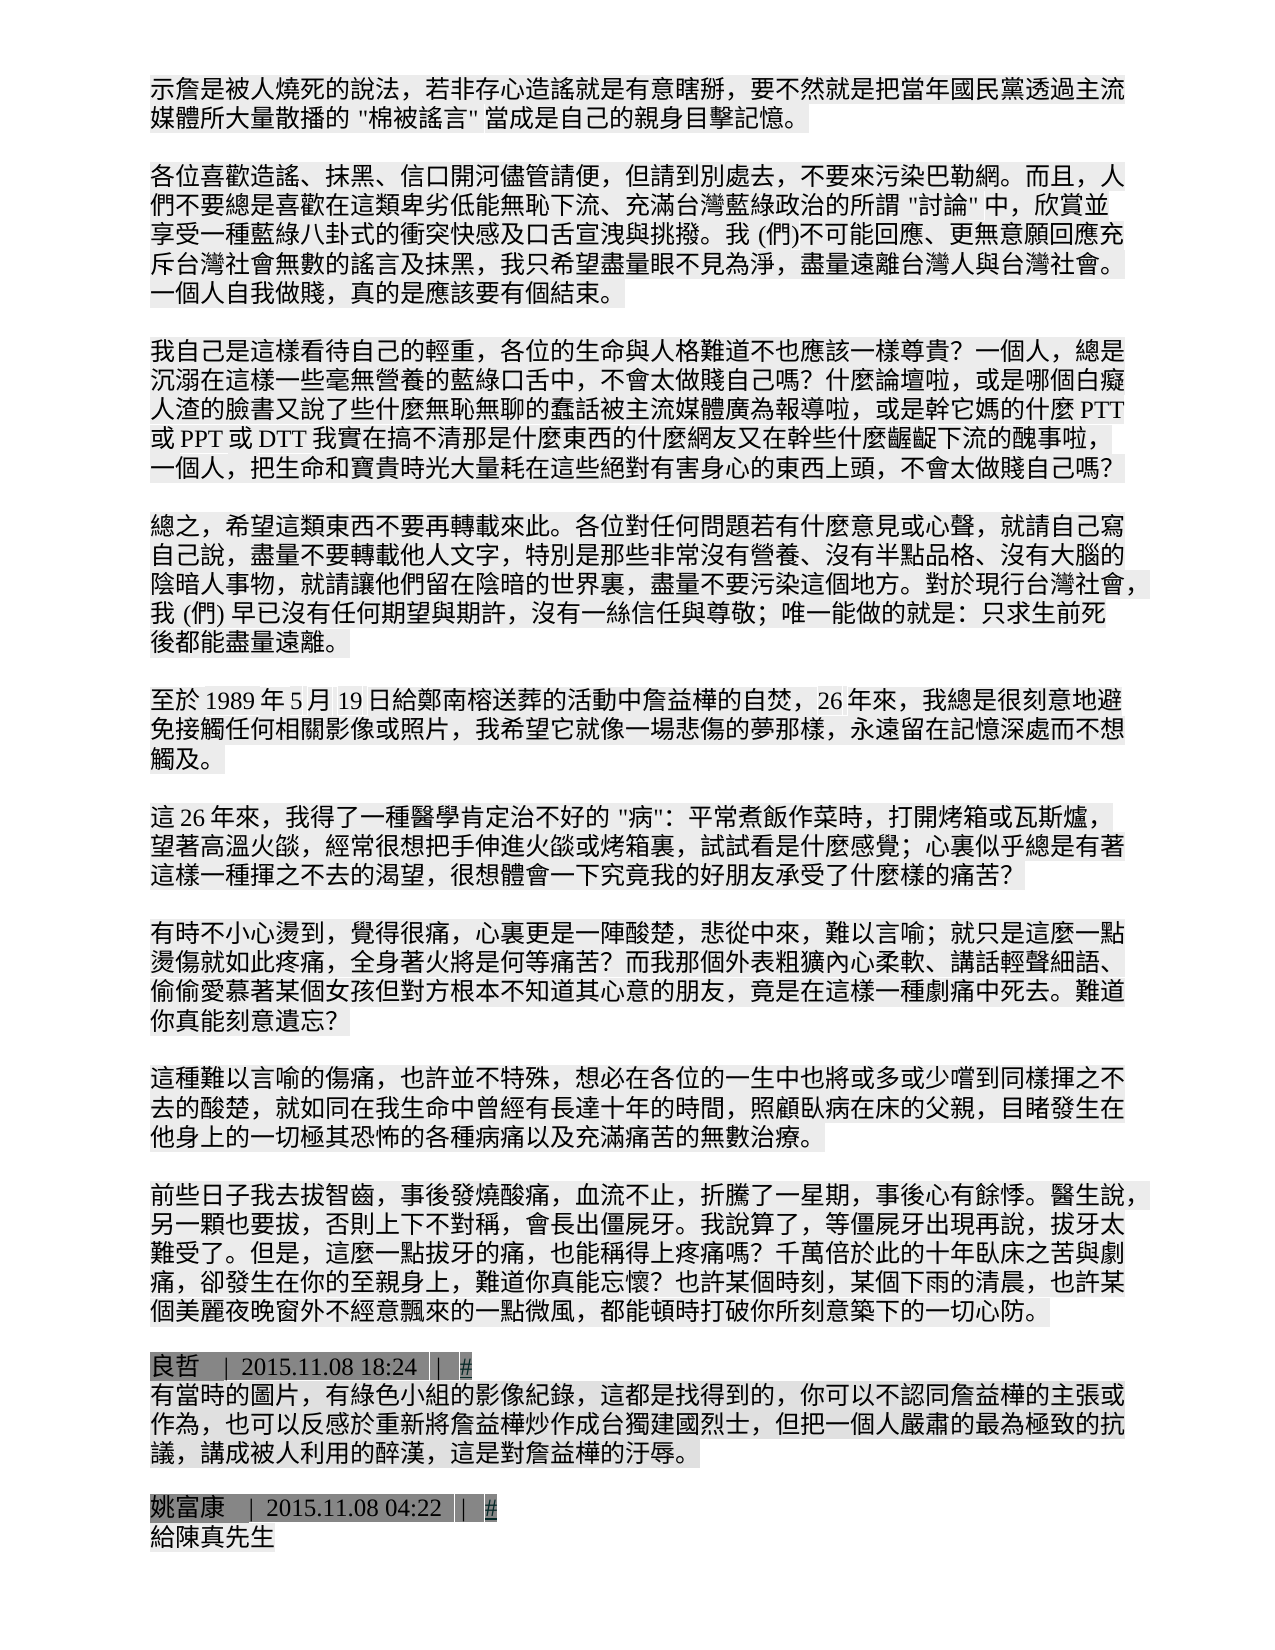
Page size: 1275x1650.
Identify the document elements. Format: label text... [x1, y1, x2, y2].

text 自我做賤的原因之二是：程度的完全不對等，熱情的不對等，誠信的不對等，品格的不對等，智能的不對等；大的對小的，高的對低的，明的對暗的，唐伯虎對馬文才，以命相許對 "出一張嘴"。 造個謠，撒個謊，不經大腦、不經良心地隨便信口開河道聽塗說兩句很容易，輕易就能把一個活生生的人名聲弄臭，弄成彷彿具有什麼爭議性、病態性或可鄙性的人格特質；糟蹋活人之餘，更能輕易蹧蹋死者。 胡扯、瞎掰、造謠及信口開河隨口說說很容易，但你要反駁他卻得長篇大論；絕大多數時候根本不可能澄清，因為你不是神，你不可能說出整個人生，不可能說完整個人事物的所有情節所有遭遇與所有來龍去脈，更不可能證明你的心；你只能啞巴吃黃蓮，任人長短，任人糟蹋，任人扭曲與抹黑。 回到這話題。黨外或早期的綠營裡頭，絕對沒有這樣一個所謂 "重要人物" 叫王啟煌。擔任阿扁的一些什麼碗糕基金會的幕僚，其 "重要性" 其實就跟一家公司裏頭的接線生或祕書小姐沒兩樣。 詹益樺不是偷偷自焚，他是在群眾的眼前自焚，哪來什麼兩名壯漢給他包棉被、扶著他像喝醉酒一般、搖搖晃晃地走路，胡說八道也該有點基本常識。 那天遊行，我一路和詹益樺走在一起，因為我們來自高雄橋頭 "芭樂園" (內行人自然能聽懂什麼是橋頭芭樂園) 的一群朋友是一塊從高雄上來台北的。數萬遊行群眾，我們芭樂園來的，就走在遊行隊伍的最前頭。 當遊行隊伍快要走到總統府時，阿樺突然脫隊，把手上拿的一些雜物，交給一輛宣傳車上的人，然後就迅速快步走向總統府。我不以為意，自然也沒刻意跟上腳步，大約十幾秒鐘後，就看到他在不遠的前方成為一團火球，撲倒在鐵蒺藜上。鐵蒺藜俗稱滾地龍，一團一團的鐵絲網藉以阻隔群眾，鐵絲網上密布鋼鐵倒鉤，一旦被鉤到，能鉤得你皮開肉綻，無法脫身。 這時候，有人拿著擴音器對著後面隊伍大喊 “阿華自焚了！“，隊伍後面的人聽到，開始群起騷動，以為阿華指的是當時剛出獄不久、十分著名的政治犯黃華。黃華怕群眾失控，衝上宣傳車拿起麥克風，反覆大喊說 “阿華在這裡” 、“阿華在這裡”、“大家冷靜”、 “大家冷靜”。 阿樺身上著火的當下，其實還是有時間滅火的，因為當時滾地龍的另一頭至少有兩輛鎮暴噴水車在現場待命，準備對付群眾。那種鎮暴用的強大水柱，瞬間就能滅火。群眾之中有人大喊快噴水，但鎮暴車完全不為所動。 在那極為混亂的當下，大家想辦法要撲滅阿樺身上的火，於是當我們把他從滾地龍裏拖出來時，有人就從宣傳車上拿起一條棉被，企圖撲滅他身上殘餘的火苗。大約在這時候，鎮暴車才開始噴水，但它不是噴在阿樺身上，而是噴往空中，像在澆花灑水那樣，戲謔式地灑下翩翩水珠，頓時引起許多群眾的憤怒，破口大罵。 我不敢說我百分之百確定那條企圖滅火的棉被就是從芭樂園 (高雄縣環境生態保護會) 的宣傳車上拿下來，但我知道，我們芭樂園的宣傳車上就常放著一條棉被，因為我自己蓋過。比方說，差不多是1987年底或1988年初吧，那肯定是台灣史上第一次的反核示威遊行(台灣大小媒體向來只會注意台北或台大發生的事，至今依然)，地點就在恆春核三廠。那次示威遊行，就是由戴振耀帶頭的芭樂園所發起。 為了動員當地民眾，我們芭樂園從遊行的前兩天，就開始在恆春當地大街小巷開著宣傳車，拿著麥克風四處宣傳。芭樂園還為此做了一份印刷相當精緻、打算長久使用的傳單，傳單上寫了一篇簡短聲明，聲明中引用十九世紀西雅圖一位印第安酋長對於土地、河流與森林不應為了金錢而任意破壞的宣言。 遊行前兩天，我跟著戴振耀等人，拿著麥克風在恆春的大街小巷繞來繞去，喊到喉嚨沙啞。而且，因為恆春地處偏遠，來回路途過於遙遠，於是決定乾脆在宣傳車上睡一夜，隔天醒來再繼續宣傳。除了拿麥克風之外，那次的文宣內容，從頭到尾每個字就是我寫的。 我社會化程度低，與三歲小孩無異，向來極為害羞公開說話，更不用說如此大街小巷地搖旗吶喊，與我本性相違，但我還是硬著頭皮做了。我坐在宣傳車上，拿著麥克風，尷尬地唸著自己寫的文章，對著根本無人理睬的恆春大街小巷大聲說："難道我們要等到所有河流污染，等到天空滿佈致命的烏雲，然後才會發現，金錢買不到藍天，買不到綠水長流。" 在此我只是要說，在黨外時，宣傳車上有棉被是很正常的基本配備，因為你經常會回不了家，得在路邊車上過夜。但是，國民黨隨後卻對此大作文章說，詹益樺是被民進黨活活燒死的，而且還是預謀殺害。 國民黨及當時的主流媒體說，若非預謀，現場怎麼會出現棉被 (假裝滅火)？同時國民黨及其主流媒體還動員詹益樺家人出面痛哭，指控民進黨燒死詹益樺。我這時方才理解，為何詹益樺自焚前幾天一直說什麼如果他家人有做出一些不好的事，希望我們能諒解，當時大家都不知道他到底是在暗示什麼。 阿樺被拖出滾地龍之後，一些芭樂園的朋友例如尤宏 (尤清的弟弟) 等人，激動地在自焚現場跪地對天膜拜痛哭。那時阿樺實際上還有一口氣。自焚時，從他身上掉落一個上面印有裸女圖案的千輝牌打火機，我順手把它放進口袋裏想留個紀念。 但是，當天深夜，當我從台大醫院太平間回到總統府現場之後，決定把打火機丟回原處，因為我估計國民黨很可能會以此大作文章搞抹黑與栽贓，搞不好會指控說是我點燃打火機燒死詹益樺。 阿樺遺體其實相當完整，並沒有太多焚燒的傷口，而且面容安祥，完全就像一個極其疲憊的人陷入沉沉的安睡之中，你甚至可以用 "甜美" 的睡夢來形容。但就在搬動遺體時，他的後腦勺頭皮破裂，頓時湧出大量黏稠帶著濃濃暗黑色的 "血泥"，同時在他身上掉出一張戴振耀的照片。阿樺仰慕阿耀之深，由此可以想見。 我是詹益樺從一開始踏入黨外的好朋友，一起在高雄和戴振耀等人共事多年，情同手足。他打算自焚前幾天就開始講些奇怪的話，例如說什麼如果發生什麼事，希望我們不要怪罪他的家人，同時還跟他戴振耀要照片。每天都碰面的朋友幹啥要照片留念？直到他自焚後，這些奇怪的話和要求，大夥方才恍然大悟。 1986年的519反戒嚴運動，因為是台灣史上第一次群眾運動，而且又是在戒嚴令規定 "聚眾抗議乃惟一死刑罪" 的恐怖壓力下發動 (戒嚴令下，光是聚眾示威就是唯一死罪，更不用說打算跑到蔣經國仍然在世的總統府聚眾抗議)，當時不但所有媒體封殺、醜化，台灣人更是一致表示痛恨與反感的氛圍下，就算是同情黨外的記者其實也不敢輕易拍照或攝影，所以，你大概很難找到很多1986年那一次由鄭南榕發起的 "519反戒嚴綠色行動" 的相關影像。 但是，1989年的519，台灣政治氣氛已開始明顯鬆動，詹益樺自焚的相關影像肯定不少，這位王啟煌先生這樣一種什麼兩名壯漢包裹棉被攙扶詹益樺、搖搖晃晃像喝醉酒的意圖暗示詹是被人燒死的說法，若非存心造謠就是有意瞎掰，要不然就是把當年國民黨透過主流媒體所大量散播的 "棉被謠言" 當成是自己的親身目擊記憶。 各位喜歡造謠、抹黑、信口開河儘管請便，但請到別處去，不要來污染巴勒網。而且，人們不要總是喜歡在這類卑劣低能無恥下流、充滿台灣藍綠政治的所謂 "討論" 中，欣賞並享受一種藍綠八卦式的衝突快感及口舌宣洩與挑撥。我 (們)不可能回應、更無意願回應充斥台灣社會無數的謠言及抹黑，我只希望盡量眼不見為淨，盡量遠離台灣人與台灣社會。一個人自我做賤，真的是應該要有個結束。 我自己是這樣看待自己的輕重，各位的生命與人格難道不也應該一樣尊貴？一個人，總是沉溺在這樣一些毫無營養的藍綠口舌中，不會太做賤自己嗎？什麼論壇啦，或是哪個白癡人渣的臉書又說了些什麼無恥無聊的蠢話被主流媒體廣為報導啦，或是幹它媽的什麼PTT 或PPT或DTT我實在搞不清那是什麼東西的什麼網友又在幹些什麼齷齪下流的醜事啦，一個人，把生命和寶貴時光大量耗在這些絕對有害身心的東西上頭，不會太做賤自己嗎？ 總之，希望這類東西不要再轉載來此。各位對任何問題若有什麼意見或心聲，就請自己寫自己說，盡量不要轉載他人文字，特別是那些非常沒有營養、沒有半點品格、沒有大腦的陰暗人事物，就請讓他們留在陰暗的世界裏，盡量不要污染這個地方。對於現行台灣社會，我 (們) 早已沒有任何期望與期許，沒有一絲信任與尊敬；唯一能做的就是：只求生前死後都能盡量遠離。 至於1989年5月19日給鄭南榕送葬的活動中詹益樺的自焚，26年來，我總是很刻意地避免接觸任何相關影像或照片，我希望它就像一場悲傷的夢那樣，永遠留在記憶深處而不想觸及。 這26年來，我得了一種醫學肯定治不好的 "病"：平常煮飯作菜時，打開烤箱或瓦斯爐，望著高溫火燄，經常很想把手伸進火燄或烤箱裏，試試看是什麼感覺；心裏似乎總是有著這樣一種揮之不去的渴望，很想體會一下究竟我的好朋友承受了什麼樣的痛苦？ 有時不小心燙到，覺得很痛，心裏更是一陣酸楚，悲從中來，難以言喻；就只是這麼一點燙傷就如此疼痛，全身著火將是何等痛苦？而我那個外表粗獷內心柔軟、講話輕聲細語、偷偷愛慕著某個女孩但對方根本不知道其心意的朋友，竟是在這樣一種劇痛中死去。難道你真能刻意遺忘？ 這種難以言喻的傷痛，也許並不特殊，想必在各位的一生中也將或多或少嚐到同樣揮之不去的酸楚，就如同在我生命中曾經有長達十年的時間，照顧臥病在床的父親，目睹發生在他身上的一切極其恐怖的各種病痛以及充滿痛苦的無數治療。 前些日子我去拔智齒，事後發燒酸痛，血流不止，折騰了一星期，事後心有餘悸。醫生說，另一顆也要拔，否則上下不對稱，會長出僵屍牙。我說算了，等僵屍牙出現再說，拔牙太難受了。但是，這麼一點拔牙的痛，也能稱得上疼痛嗎？千萬倍於此的十年臥床之苦與劇痛，卻發生在你的至親身上，難道你真能忘懷？也許某個時刻，某個下雨的清晨，也許某個美麗夜晚窗外不經意飄來的一點微風，都能頓時打破你所刻意築下的一切心防。 [150, 75, 1125, 1327]
text 良哲 | 2015.11.08 18:24 | # [150, 1352, 1125, 1381]
text 有當時的圖片，有綠色小組的影像紀錄，這都是找得到的，你可以不認同詹益樺的主張或作為，也可以反感於重新將詹益樺炒作成台獨建國烈士，但把一個人嚴肅的最為極致的抗議，講成被人利用的醉漢，這是對詹益樺的汙辱。 [150, 1381, 1125, 1468]
text 給陳真先生 臥底小蔡 對 詹益樺 死亡事件 有不同的看法 http://www.i-undercover.com/2012/05/1989519-30.html#comment-form 那天 我們在群眾運動的現場 23年前的5月19日，我是在台北興德里基地整訓的憲兵315營第一連預官排長，同營第四連還有一位預官排長王啟煌，我們距離退伍不到兩星期，那天我們的任務就是衛戌博愛特區。 還記得中午我們第一連借北一女的體育館整備休息，對面的一群小綠站起來一起高聲喊著：「憲兵哥哥辛苦了，請多保重！」 衝突現場不在我們連上防衛的路口，透過弟兄們盾牌的縫隙，看到漆黑的拒馬與圈圈的蛇籠銳刺外面，行人與學生仍忙碌的穿梭在斑馬線上…… 回憶起詹益樺自焚前的時刻…… 519群眾運動遠不及前一年的520事件劇烈，傍晚回到營區後，王啟煌排長來串門子，他說： 「我們那連前面有發生自焚事件！」「有一個男的好像喝醉酒般搖搖晃晃的，蓋著棉被，兩個壯漢攙扶著他走過來……」「點燃火後，兩個壯漢就跑了……」 王啟煌說得驚險，我聽了也感到震撼！ 當時，不知道這就是詹益樺自焚事件，在我直覺中，有人想借這個群眾集會中製造衝突事端！ 所有參加集會的群眾目光都是向著拒馬另一端的憲警，直到熊熊火光才注意到詹益樺身上的烈燄……沒人發現那一段點火的過程，可是在對面的一個憲兵排長卻目擊了最關鍵的前30秒！ 王啟煌在印象中是相當耿直的人，我相信他的話；這不是黨派的政治操作，王啟煌當年只是個二十幾歲的少尉預官，何況他日後成了綠營相當重要的人物── 王啟煌退伍後進入福爾摩沙基金會，2000年後更成為總統府參事；他曾是陳水扁九人幕僚之一，2003年轉任遊戲橘子當處長。 [150, 1523, 1125, 1552]
text 姚富康 | 2015.11.08 04:22 | # [150, 1493, 1125, 1523]
